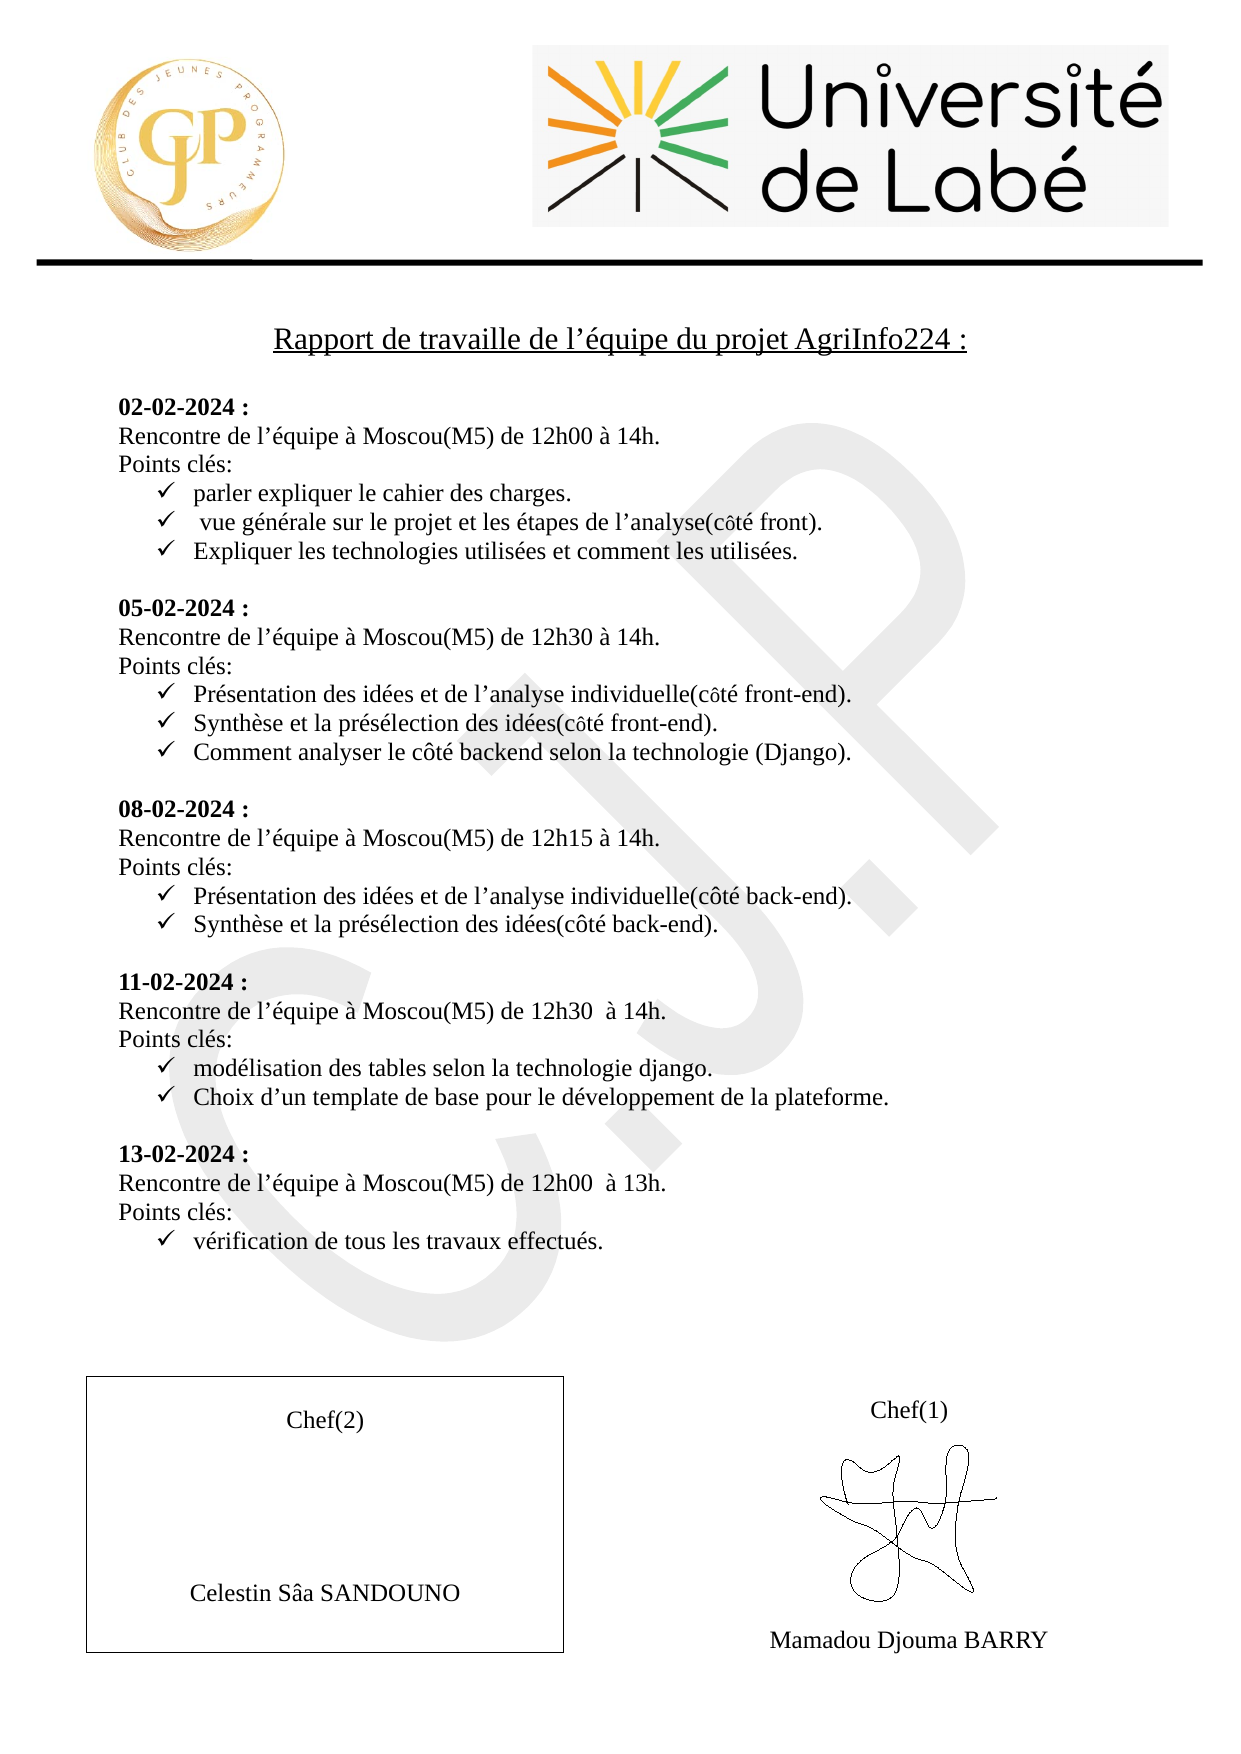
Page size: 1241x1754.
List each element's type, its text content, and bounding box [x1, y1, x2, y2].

list Chef(1) [670, 1396, 1148, 1424]
list vérification de tous les travaux effectués. [156, 1226, 271, 1254]
text Rencontre de l’équipe à Moscou(M5) de 12h30 à 14h. [118, 622, 765, 651]
text [276, 1197, 516, 1226]
list parler expliquer le cahier des charges. [156, 478, 718, 507]
text Rencontre de l’équipe à Moscou(M5) de 12h15 à 14h. [975, 823, 1122, 852]
list Présentation des idées et de l’analyse individuelle(côté back-end). [893, 881, 1122, 909]
text [968, 794, 1122, 823]
text [955, 593, 1122, 622]
text Rencontre de l’équipe à Moscou(M5) de 12h00 à 13h. [552, 1168, 1122, 1197]
list Présentation des idées et de l’analyse individuelle(côté front-end). [533, 679, 822, 708]
text Points clés: [118, 852, 675, 881]
list vérification de tous les travaux effectués. [304, 1226, 515, 1254]
text Rencontre de l’équipe à Moscou(M5) de 12h15 à 14h. [677, 823, 966, 852]
list vue générale sur le projet et les étapes de l’analyse(côté front). [941, 507, 1122, 536]
picture [532, 45, 1169, 227]
list Présentation des idées et de l’analyse individuelle(côté front-end). [878, 679, 1122, 708]
text 13-02-2024 : [118, 1139, 200, 1168]
text [648, 794, 937, 823]
list Expliquer les technologies utilisées et comment les utilisées. [156, 536, 678, 564]
list Synthèse et la présélection des idées(côté back-end). [156, 909, 731, 938]
text Points clés: [118, 1024, 177, 1053]
text Rencontre de l’équipe à Moscou(M5) de 12h30 à 14h. [118, 996, 193, 1024]
text [559, 1197, 1122, 1226]
list Chef(2) [87, 1405, 563, 1434]
list Choix d’un template de base pour le développement de la plateforme. [216, 1082, 1122, 1111]
text Rapport de travaille de l’équipe du projet AgriInfo224 : [118, 320, 1122, 356]
list Comment analyser le côté backend selon la technologie (Django). [591, 737, 880, 766]
text 02-02-2024 : [118, 392, 1122, 421]
text 08-02-2024 : [118, 794, 617, 823]
text 11-02-2024 : [363, 967, 758, 996]
list Expliquer les technologies utilisées et comment les utilisées. [720, 536, 920, 564]
text Rencontre de l’équipe à Moscou(M5) de 12h30 à 14h. [236, 996, 757, 1024]
list vue générale sur le projet et les étapes de l’analyse(côté front). [731, 507, 909, 536]
picture [86, 51, 288, 259]
list [760, 478, 887, 507]
list Comment analyser le côté backend selon la technologie (Django). [156, 737, 480, 766]
text [795, 622, 890, 651]
list Comment analyser le côté backend selon la technologie (Django). [911, 737, 1122, 766]
list [761, 909, 1122, 938]
list Synthèse et la présélection des idées(côté front-end). [881, 708, 1122, 737]
list Comment analyser le côté backend selon la technologie (Django). [503, 737, 560, 766]
list Celestin Sâa SANDOUNO [87, 1578, 563, 1607]
text Rencontre de l’équipe à Moscou(M5) de 12h00 à 13h. [118, 1168, 220, 1197]
list modélisation des tables selon la technologie django. [216, 1053, 1122, 1082]
list Présentation des idées et de l’analyse individuelle(côté back-end). [735, 881, 860, 909]
text Points clés: [118, 449, 748, 478]
text [824, 651, 861, 670]
text 05-02-2024 : [118, 593, 736, 622]
list vérification de tous les travaux effectués. [559, 1226, 1122, 1254]
text Rencontre de l’équipe à Moscou(M5) de 12h30 à 14h. [801, 996, 1122, 1024]
text Rencontre de l’équipe à Moscou(M5) de 12h00 à 13h. [252, 1168, 514, 1197]
text [706, 852, 1122, 881]
text 11-02-2024 : [118, 967, 223, 996]
text 13-02-2024 : [540, 1139, 647, 1168]
text 13-02-2024 : [659, 1139, 1122, 1168]
text 11-02-2024 : [797, 967, 1122, 996]
list Expliquer les technologies utilisées et comment les utilisées. [957, 536, 1122, 564]
text [766, 593, 914, 622]
text Points clés: [783, 1024, 1122, 1053]
text [932, 622, 1122, 651]
list Synthèse et la présélection des idées(côté front-end). [562, 708, 851, 737]
list Présentation des idées et de l’analyse individuelle(côté back-end). [156, 881, 703, 909]
text Points clés: [220, 1024, 663, 1053]
text Rencontre de l’équipe à Moscou(M5) de 12h15 à 14h. [118, 823, 646, 852]
text Points clés: [118, 1197, 244, 1226]
list [917, 478, 1122, 507]
text Rencontre de l’équipe à Moscou(M5) de 12h00 à 14h. [118, 421, 1122, 449]
text Points clés: [118, 651, 793, 679]
list Mamadou Djouma BARRY [670, 1626, 1148, 1654]
text [793, 470, 849, 478]
list Synthèse et la présélection des idées(côté front-end). [156, 708, 488, 737]
list Présentation des idées et de l’analyse individuelle(côté front-end). [156, 679, 517, 708]
text [904, 651, 1122, 679]
list vue générale sur le projet et les étapes de l’analyse(côté front). [156, 507, 689, 536]
text [885, 449, 1122, 478]
text 13-02-2024 : [234, 1139, 507, 1168]
